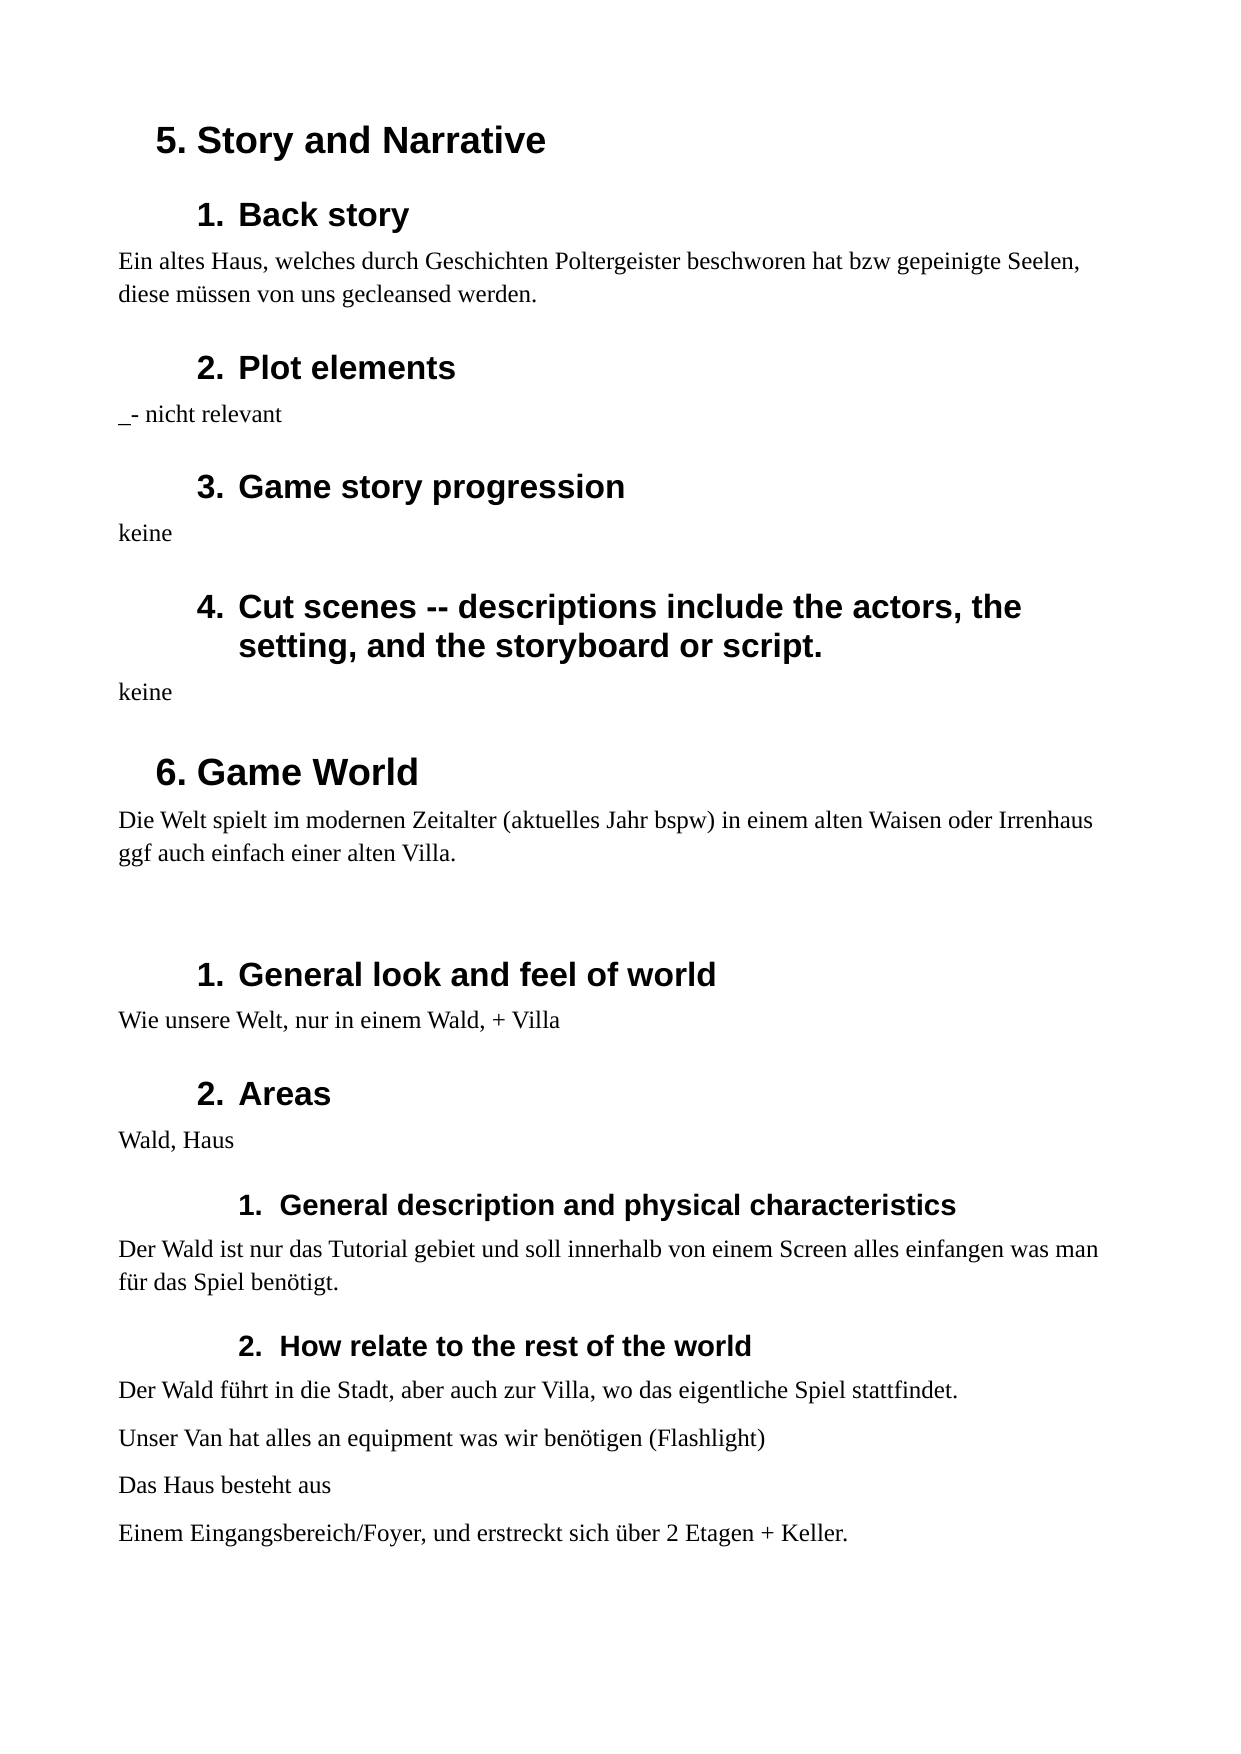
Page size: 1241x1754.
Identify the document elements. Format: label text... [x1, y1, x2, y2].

text keine [118, 677, 1122, 705]
text keine [118, 518, 1122, 547]
subtitle Story and Narrative [155, 118, 1122, 162]
subtitle How relate to the rest of the world [238, 1329, 1122, 1363]
subtitle Plot elements [197, 348, 1122, 386]
text _- nicht relevant [118, 399, 1122, 428]
text Wie unsere Welt, nur in einem Wald, + Villa [118, 1006, 1122, 1034]
subtitle Game World [155, 749, 1122, 793]
text Wald, Haus [118, 1125, 1122, 1154]
subtitle Back story [197, 195, 1122, 234]
subtitle General description and physical characteristics [238, 1187, 1122, 1221]
text Ein altes Haus, welches durch Geschichten Poltergeister beschworen hat bzw gepeinigte Seelen, diese müssen von uns gecleansed werden. [118, 246, 1122, 308]
text Unser Van hat alles an equipment was wir benötigen (Flashlight) [118, 1423, 1122, 1451]
subtitle General look and feel of world [197, 954, 1122, 993]
text Der Wald führt in die Stadt, aber auch zur Villa, wo das eigentliche Spiel stattfindet. [118, 1375, 1122, 1404]
subtitle Areas [197, 1074, 1122, 1113]
text Einem Eingangsbereich/Foyer, und erstreckt sich über 2 Etagen + Keller. [118, 1518, 1122, 1547]
text Die Welt spielt im modernen Zeitalter (aktuelles Jahr bspw) in einem alten Waisen oder Irrenhaus ggf auch einfach einer alten Villa. [118, 805, 1122, 867]
subtitle Game story progression [197, 467, 1122, 506]
text Das Haus besteht aus [118, 1470, 1122, 1499]
subtitle Cut scenes -- descriptions include the actors, the setting, and the storyboard or script. [197, 587, 1122, 664]
text Der Wald ist nur das Tutorial gebiet und soll innerhalb von einem Screen alles einfangen was man für das Spiel benötigt. [118, 1234, 1122, 1295]
